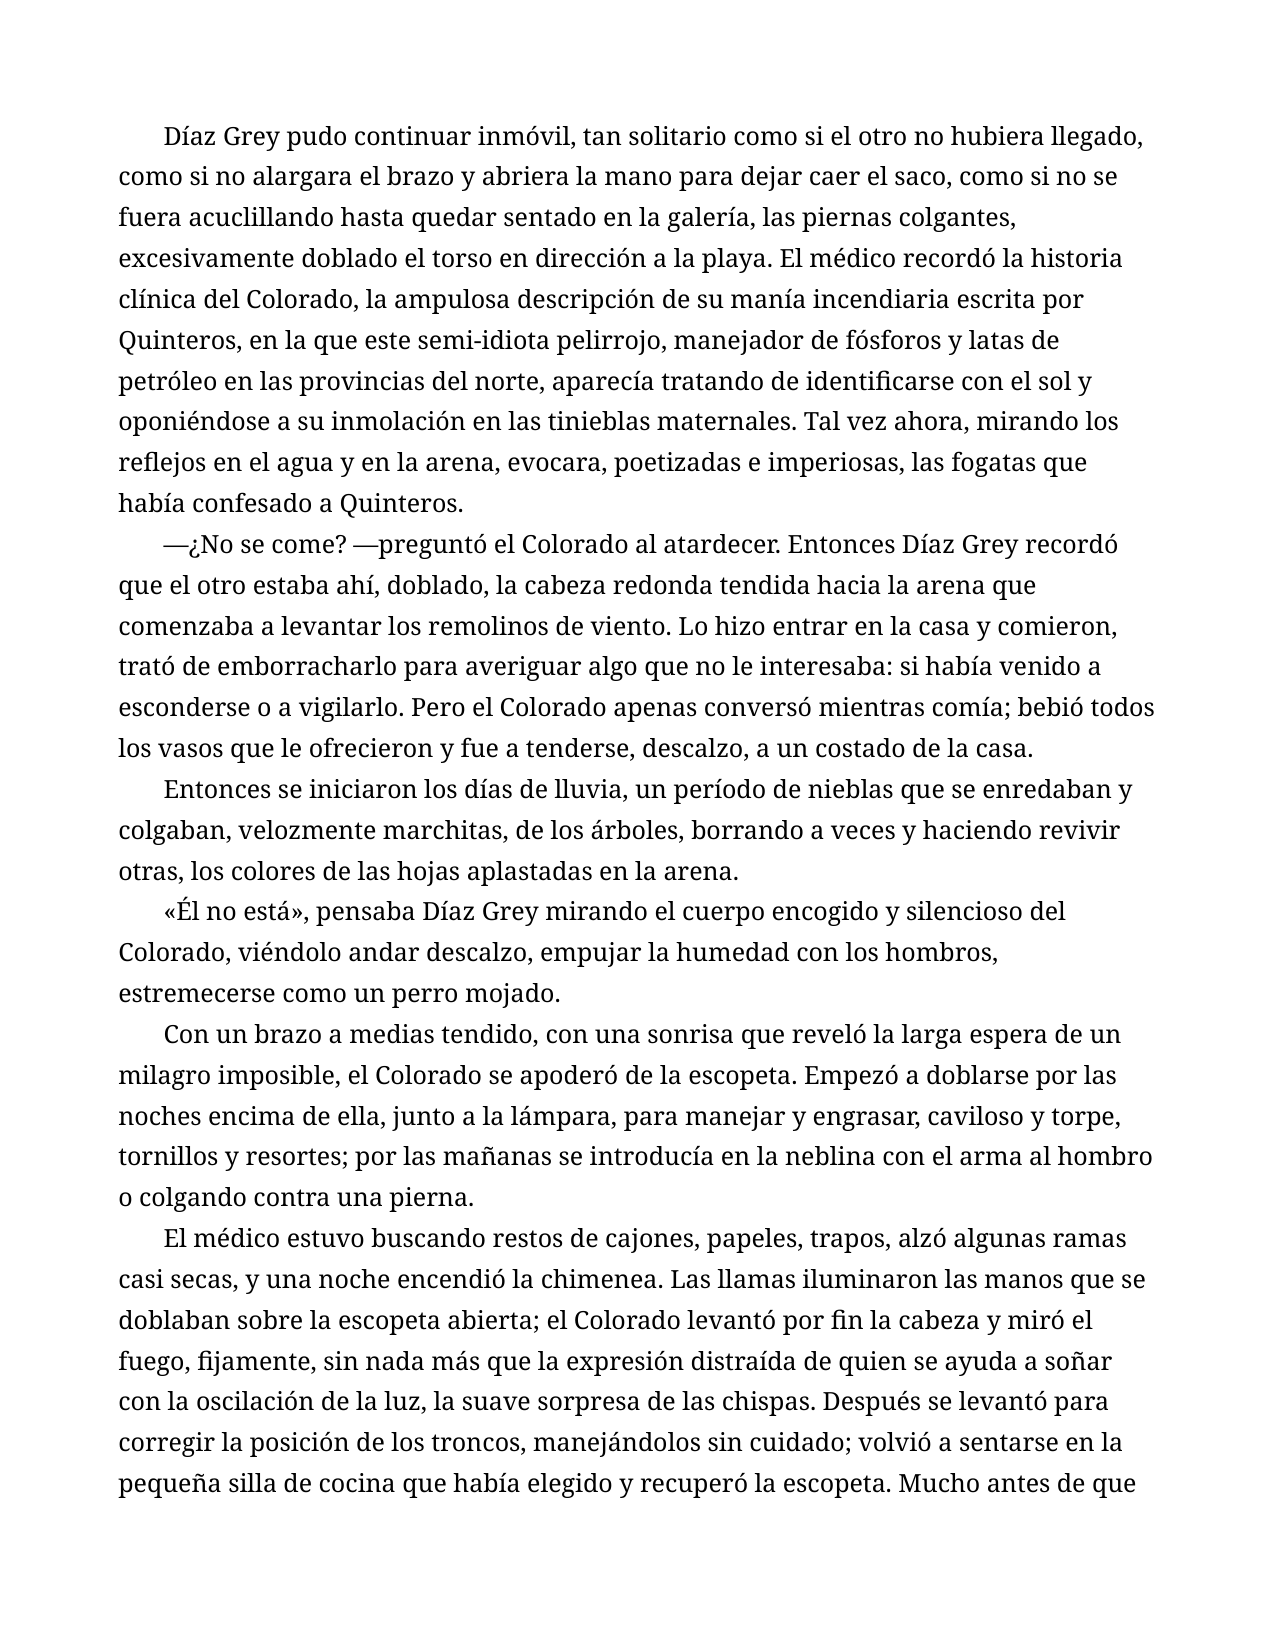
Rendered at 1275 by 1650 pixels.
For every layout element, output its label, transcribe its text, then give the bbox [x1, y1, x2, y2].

text Díaz Grey pudo continuar inmóvil, tan solitario como si el otro no hubiera llegado, como si no alargara el brazo y abriera la mano para dejar caer el saco, como si no se fuera acuclillando hasta quedar sentado en la galería, las piernas colgantes, excesivamente doblado el torso en dirección a la playa. El médico recordó la historia clínica del Colorado, la ampulosa descripción de su manía incendiaria escrita por Quinteros, en la que este semi-idiota pelirrojo, manejador de fósforos y latas de petróleo en las provincias del norte, aparecía tratando de identificarse con el sol y oponiéndose a su inmolación en las tinieblas maternales. Tal vez ahora, mirando los reflejos en el agua y en la arena, evocara, poetizadas e imperiosas, las fogatas que había confesado a Quinteros. —¿No se come? —preguntó el Colorado al atardecer. Entonces Díaz Grey recordó que el otro estaba ahí, doblado, la cabeza redonda tendida hacia la arena que comenzaba a levantar los remolinos de viento. Lo hizo entrar en la casa y comieron, trató de emborracharlo para averiguar algo que no le interesaba: si había venido a esconderse o a vigilarlo. Pero el Colorado apenas conversó mientras comía; bebió todos los vasos que le ofrecieron y fue a tenderse, descalzo, a un costado de la casa. Entonces se iniciaron los días de lluvia, un período de nieblas que se enredaban y colgaban, velozmente marchitas, de los árboles, borrando a veces y haciendo revivir otras, los colores de las hojas aplastadas en la arena. «Él no está», pensaba Díaz Grey mirando el cuerpo encogido y silencioso del Colorado, viéndolo andar descalzo, empujar la humedad con los hombros, estremecerse como un perro mojado. Con un brazo a medias tendido, con una sonrisa que reveló la larga espera de un milagro imposible, el Colorado se apoderó de la escopeta. Empezó a doblarse por las noches encima de ella, junto a la lámpara, para manejar y engrasar, caviloso y torpe, tornillos y resortes; por las mañanas se introducía en la neblina con el arma al hombro o colgando contra una pierna. El médico estuvo buscando restos de cajones, papeles, trapos, alzó algunas ramas casi secas, y una noche encendió la chimenea. Las llamas iluminaron las manos que se doblaban sobre la escopeta abierta; el Colorado levantó por fin la cabeza y miró el fuego, fijamente, sin nada más que la expresión distraída de quien se ayuda a soñar con la oscilación de la luz, la suave sorpresa de las chispas. Después se levantó para corregir la posición de los troncos, manejándolos sin cuidado; volvió a sentarse en la pequeña silla de cocina que había elegido y recuperó la escopeta. Mucho antes de que [118, 118, 1157, 1500]
